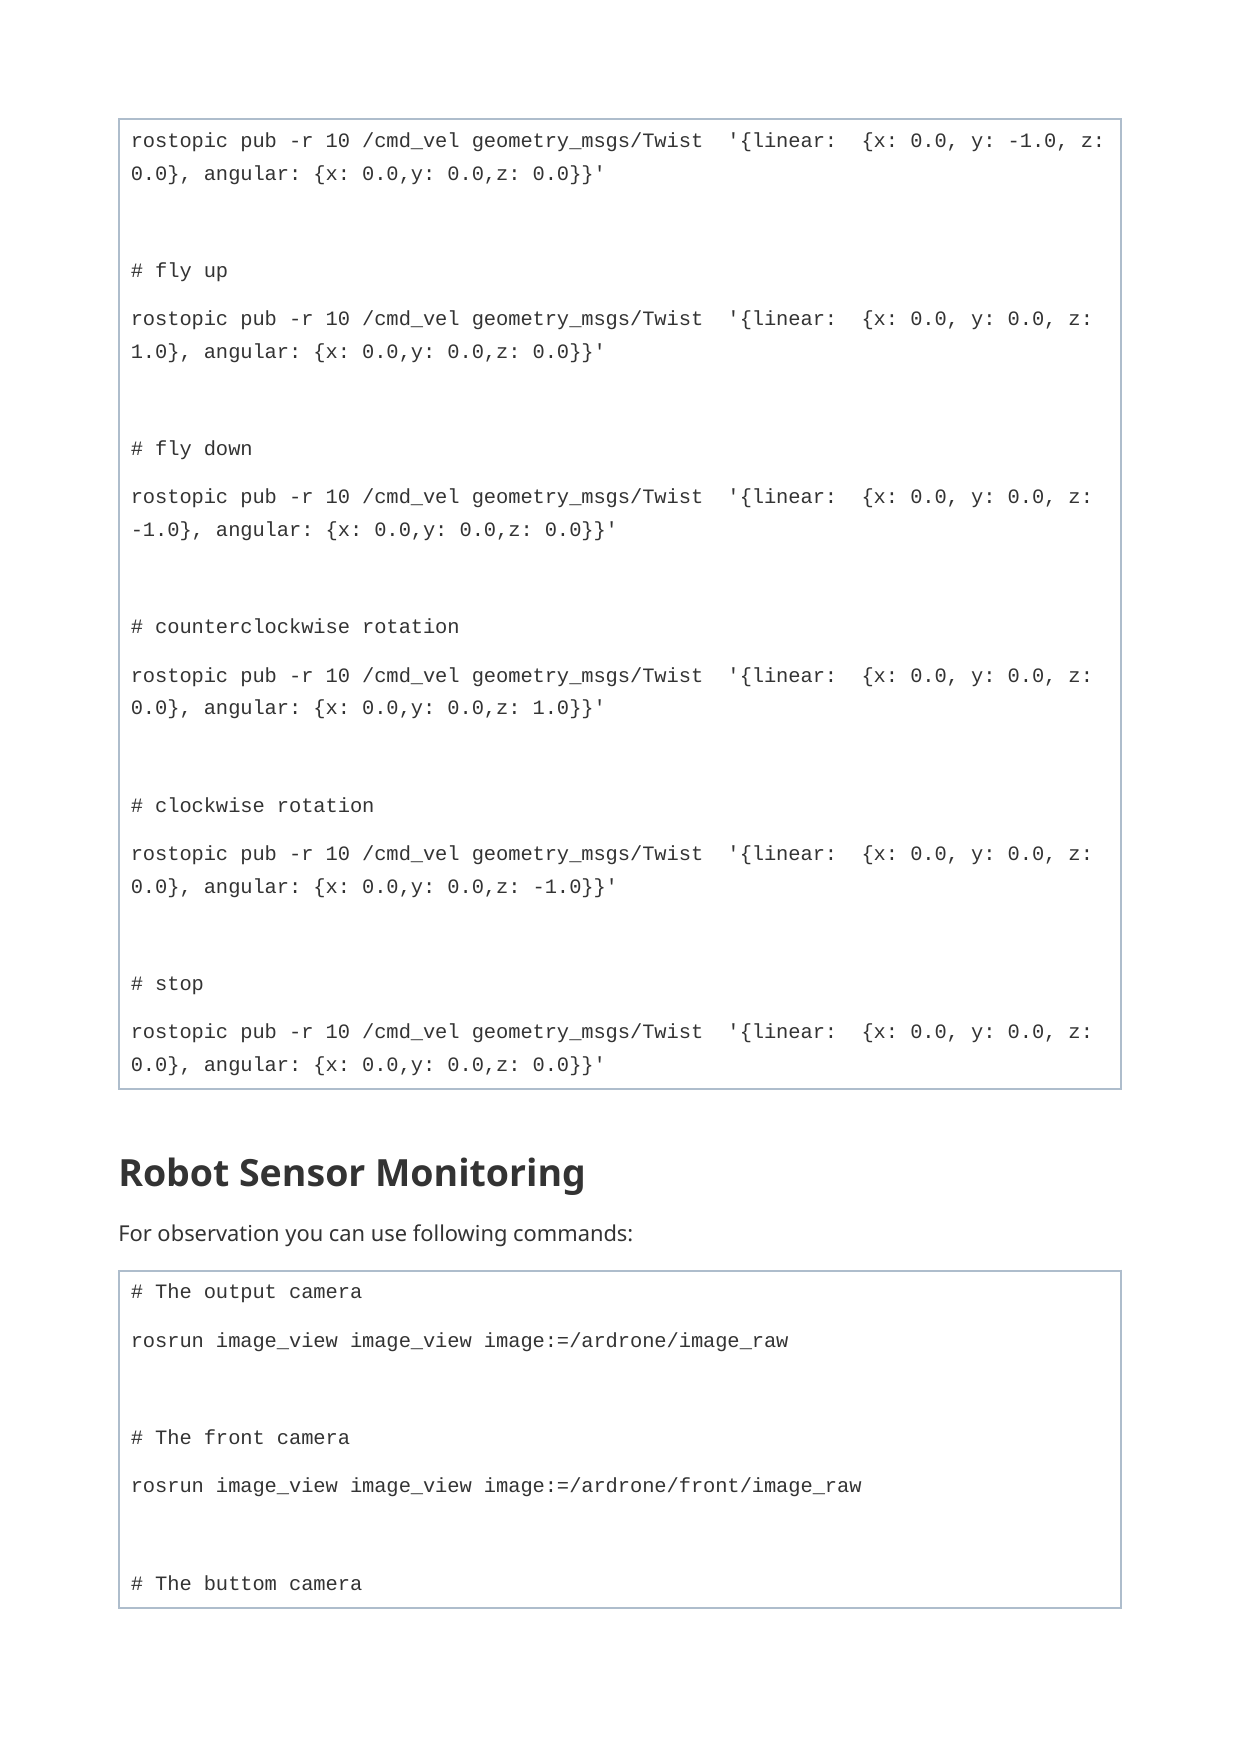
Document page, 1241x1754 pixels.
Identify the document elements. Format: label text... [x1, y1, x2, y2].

subtitle Robot Sensor Monitoring [118, 1146, 1122, 1197]
text # The buttom camera [120, 1561, 1120, 1607]
text # counterclockwise rotation [120, 604, 1120, 640]
text # fly down [120, 426, 1120, 462]
text # The front camera [120, 1415, 1120, 1451]
text rosrun image_view image_view image:=/ardrone/front/image_raw [120, 1463, 1120, 1499]
text rostopic pub -r 10 /cmd_vel geometry_msgs/Twist '{linear: {x: 0.0, y: 0.0, z: 0.0}, angular: {x: 0.0,y: 0.0,z: -1.0}}' [120, 831, 1120, 899]
text rostopic pub -r 10 /cmd_vel geometry_msgs/Twist '{linear: {x: 0.0, y: 0.0, z: 1.0}, angular: {x: 0.0,y: 0.0,z: 0.0}}' [120, 296, 1120, 364]
text # clockwise rotation [120, 783, 1120, 818]
text rostopic pub -r 10 /cmd_vel geometry_msgs/Twist '{linear: {x: 0.0, y: -1.0, z: 0.0}, angular: {x: 0.0,y: 0.0,z: 0.0}}' [120, 120, 1120, 186]
text # The output camera [120, 1272, 1120, 1305]
text rostopic pub -r 10 /cmd_vel geometry_msgs/Twist '{linear: {x: 0.0, y: 0.0, z: 0.0}, angular: {x: 0.0,y: 0.0,z: 0.0}}' [120, 1009, 1120, 1088]
text For observation you can use following commands: [118, 1218, 1122, 1248]
text rosrun image_view image_view image:=/ardrone/image_raw [120, 1318, 1120, 1353]
text # stop [120, 961, 1120, 997]
text # fly up [120, 248, 1120, 284]
text rostopic pub -r 10 /cmd_vel geometry_msgs/Twist '{linear: {x: 0.0, y: 0.0, z: -1.0}, angular: {x: 0.0,y: 0.0,z: 0.0}}' [120, 474, 1120, 543]
text rostopic pub -r 10 /cmd_vel geometry_msgs/Twist '{linear: {x: 0.0, y: 0.0, z: 0.0}, angular: {x: 0.0,y: 0.0,z: 1.0}}' [120, 653, 1120, 721]
